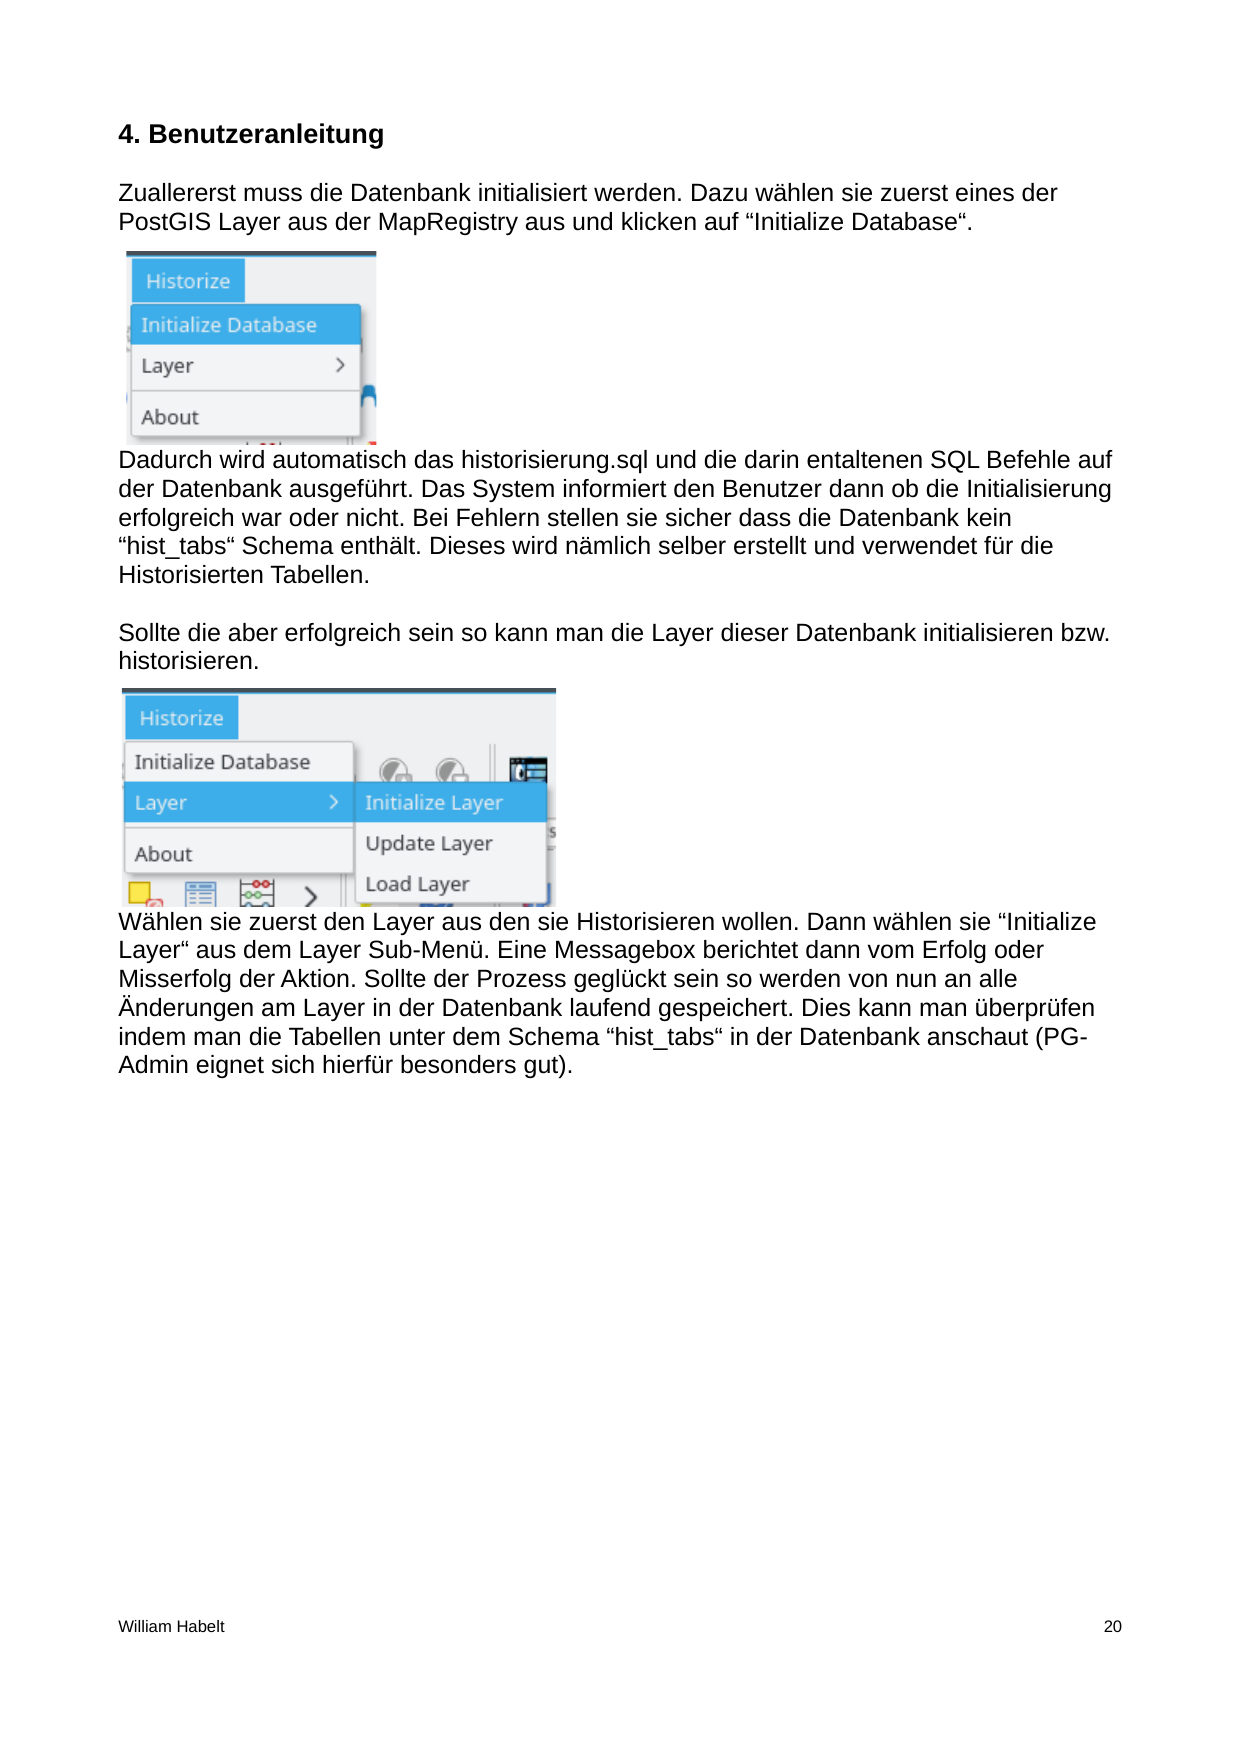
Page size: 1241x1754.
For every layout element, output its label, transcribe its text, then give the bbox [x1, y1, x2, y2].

text Sollte die aber erfolgreich sein so kann man die Layer dieser Datenbank initialisieren bzw. historisieren. [118, 617, 1122, 675]
text Zuallererst muss die Datenbank initialisiert werden. Dazu wählen sie zuerst eines der PostGIS Layer aus der MapRegistry aus und klicken auf “Initialize Database“. [118, 178, 1122, 236]
text Dadurch wird automatisch das historisierung.sql und die darin entaltenen SQL Befehle auf der Datenbank ausgeführt. Das System informiert den Benutzer dann ob die Initialisierung erfolgreich war oder nicht. Bei Fehlern stellen sie sicher dass die Datenbank kein “hist_tabs“ Schema enthält. Dieses wird nämlich selber erstellt und verwendet für die Historisierten Tabellen. [118, 236, 1122, 589]
picture [126, 251, 377, 445]
picture [121, 688, 557, 907]
text Wählen sie zuerst den Layer aus den sie Historisieren wollen. Dann wählen sie “Initialize Layer“ aus dem Layer Sub-Menü. Eine Messagebox berichtet dann vom Erfolg oder Misserfolg der Aktion. Sollte der Prozess geglückt sein so werden von nun an alle Änderungen am Layer in der Datenbank laufend gespeichert. Dies kann man überprüfen indem man die Tabellen unter dem Schema “hist_tabs“ in der Datenbank anschaut (PG-Admin eignet sich hierfür besonders gut). [118, 675, 1122, 1079]
text 4. Benutzeranleitung [118, 118, 1122, 149]
